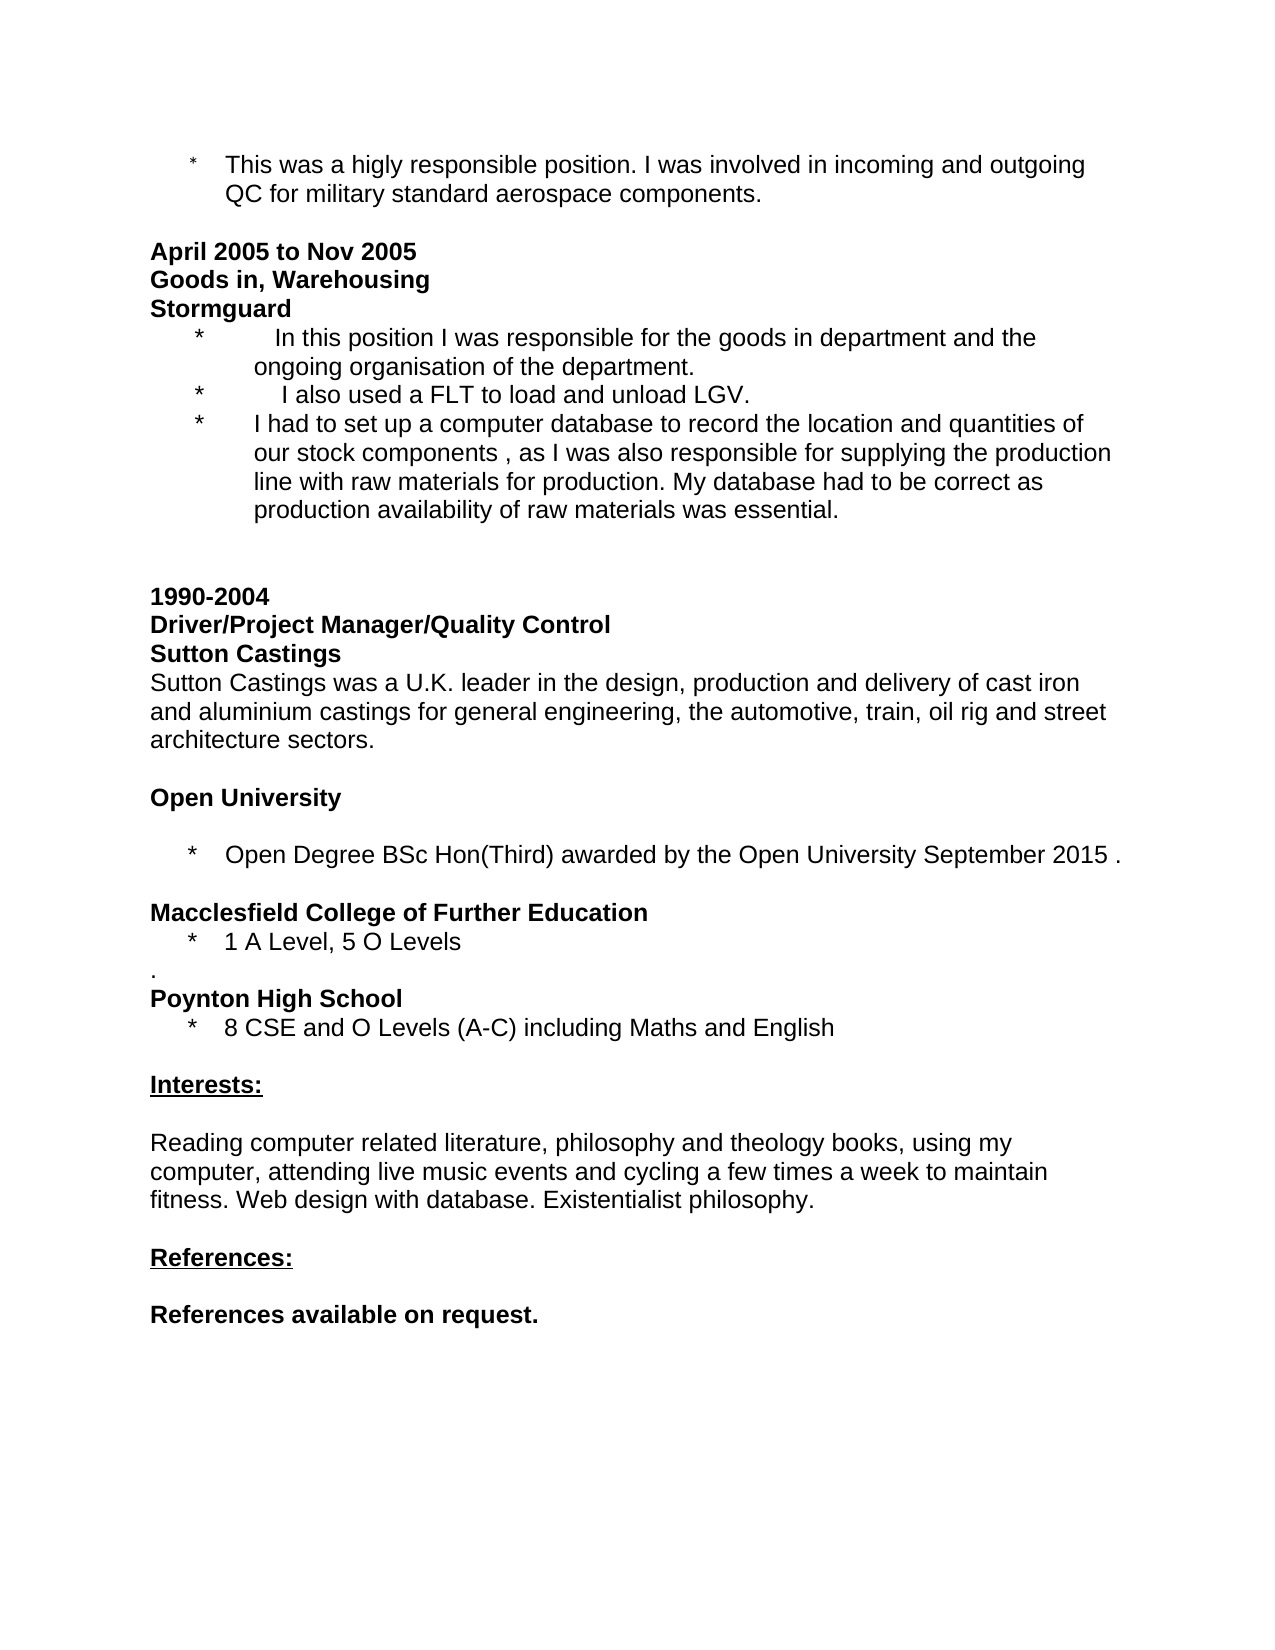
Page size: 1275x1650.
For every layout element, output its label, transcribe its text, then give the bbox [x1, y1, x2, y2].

text Stormguard [150, 294, 1125, 323]
text Macclesfield College of Further Education [150, 898, 1125, 927]
list 8 CSE and O Levels (A-C) including Maths and English [187, 1013, 1125, 1042]
text Driver/Project Manager/Quality Control [150, 610, 1125, 639]
text 1990-2004 [150, 582, 1125, 610]
list I had to set up a computer database to record the location and quantities of our stock components , as I was also responsible for supplying the production line with raw materials for production. My database had to be correct as production availability of raw materials was essential. [194, 409, 1125, 524]
text Sutton Castings [150, 639, 1125, 668]
text Poynton High School [150, 984, 1125, 1013]
text Open University [150, 783, 1125, 812]
text April 2005 to Nov 2005 [150, 237, 1125, 265]
text References: [150, 1243, 1125, 1272]
text . [150, 955, 1125, 984]
text Interests: [150, 1070, 1125, 1099]
list I also used a FLT to load and unload LGV. [194, 380, 1125, 409]
text References available on request. [150, 1300, 1125, 1329]
list This was a higly responsible position. I was involved in incoming and outgoing QC for military standard aerospace components. [187, 150, 1125, 208]
list Open Degree BSc Hon(Third) awarded by the Open University September 2015 . [187, 840, 1125, 869]
list In this position I was responsible for the goods in department and the ongoing organisation of the department. [194, 323, 1125, 380]
text Goods in, Warehousing [150, 265, 1125, 294]
list 1 A Level, 5 O Levels [187, 927, 1125, 955]
text Reading computer related literature, philosophy and theology books, using my computer, attending live music events and cycling a few times a week to maintain fitness. Web design with database. Existentialist philosophy. [150, 1128, 1125, 1214]
text Sutton Castings was a U.K. leader in the design, production and delivery of cast iron and aluminium castings for general engineering, the automotive, train, oil rig and street architecture sectors. [150, 668, 1125, 754]
